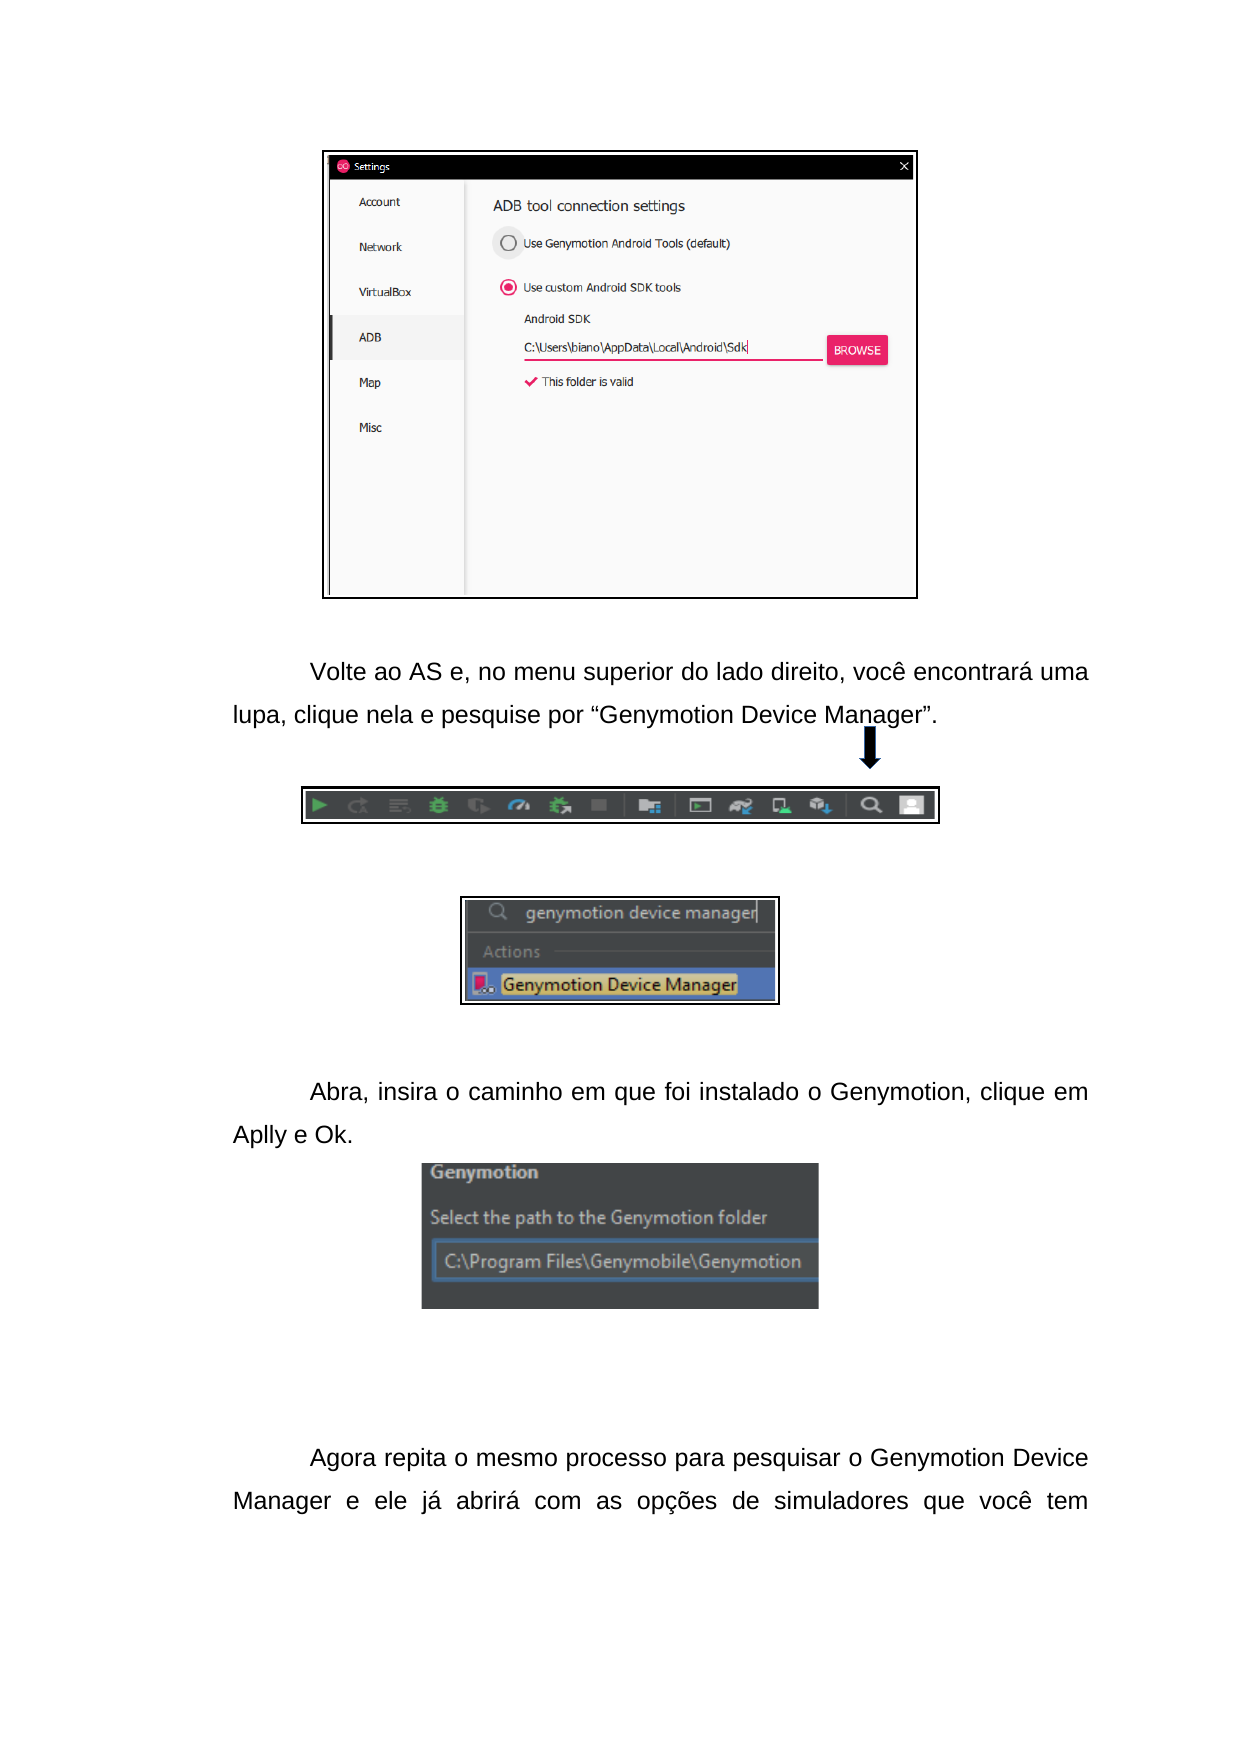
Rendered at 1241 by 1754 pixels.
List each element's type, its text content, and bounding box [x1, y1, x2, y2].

picture [305, 791, 935, 819]
text Abra, insira o caminho em que foi instalado o Genymotion, clique em Aplly e Ok. [233, 1077, 1090, 1149]
picture [327, 155, 914, 595]
text Volte ao AS e, no menu superior do lado direito, você encontrará uma lupa, clique nela e pesquise por “Genymotion Device Manager”. [233, 657, 1090, 729]
picture [465, 900, 776, 1001]
picture [421, 1163, 819, 1309]
list Agora repita o mesmo processo para pesquisar o Genymotion Device Manager e ele já abrirá com as opções de simuladores que você tem [233, 1443, 1090, 1515]
